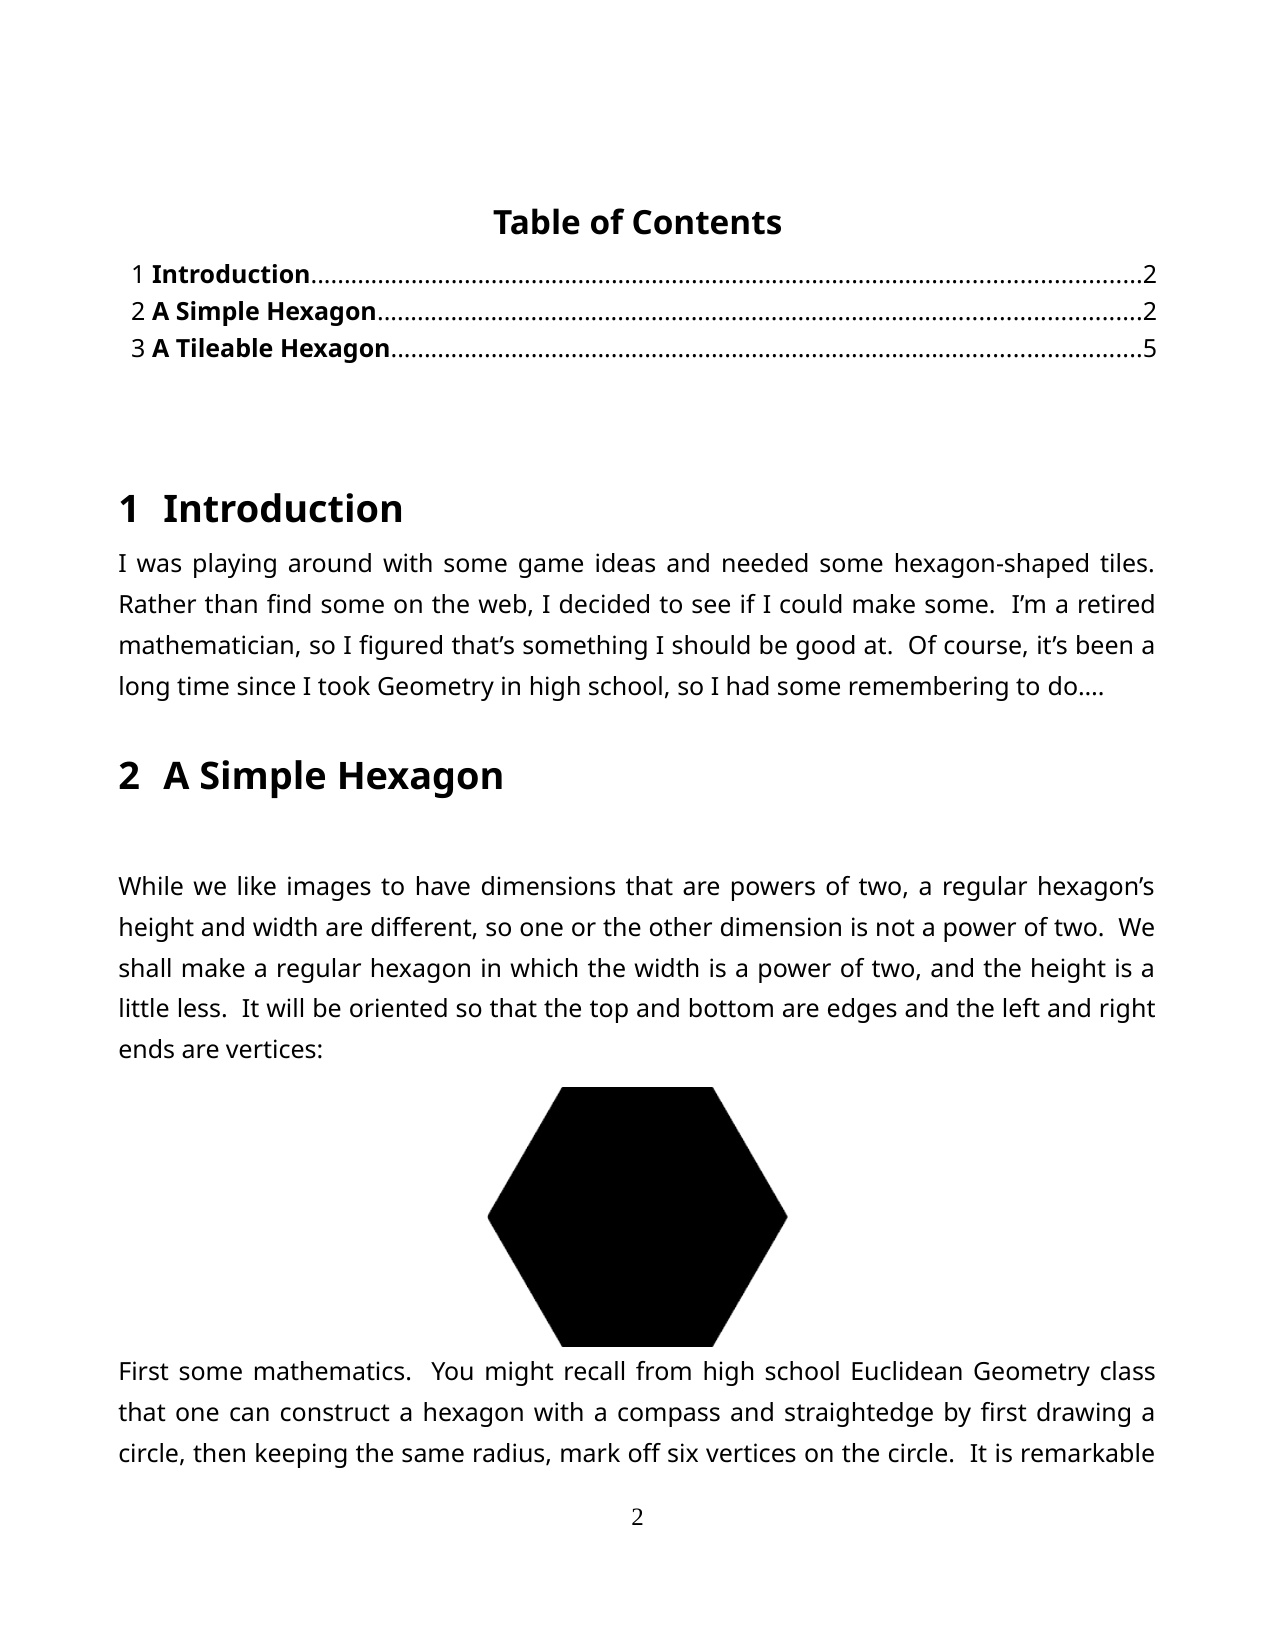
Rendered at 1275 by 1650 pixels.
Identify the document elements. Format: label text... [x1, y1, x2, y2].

text First some mathematics. You might recall from high school Euclidean Geometry class that one can construct a hexagon with a compass and straightedge by first drawing a circle, then keeping the same radius, mark off six vertices on the circle. It is remarkable [118, 1087, 1157, 1469]
text I was playing around with some game ideas and needed some hexagon-shaped tiles. Rather than find some on the web, I decided to see if I could make some. I’m a retired mathematician, so I figured that’s something I should be good at. Of course, it’s been a long time since I took Geometry in high school, so I had some remembering to do…. [118, 546, 1157, 703]
text 2 A Simple Hexagon 2 [118, 293, 1157, 328]
picture [487, 1087, 788, 1347]
subtitle Table of Contents [118, 198, 1157, 244]
text 3 A Tileable Hexagon 5 [118, 331, 1157, 365]
text While we like images to have dimensions that are powers of two, a regular hexagon’s height and width are different, so one or the other dimension is not a power of two. We shall make a regular hexagon in which the width is a power of two, and the height is a little less. It will be oriented so that the top and bottom are edges and the left and right ends are vertices: [118, 868, 1157, 1066]
subtitle Introduction [118, 482, 1157, 533]
text 1 Introduction 2 [118, 256, 1157, 291]
